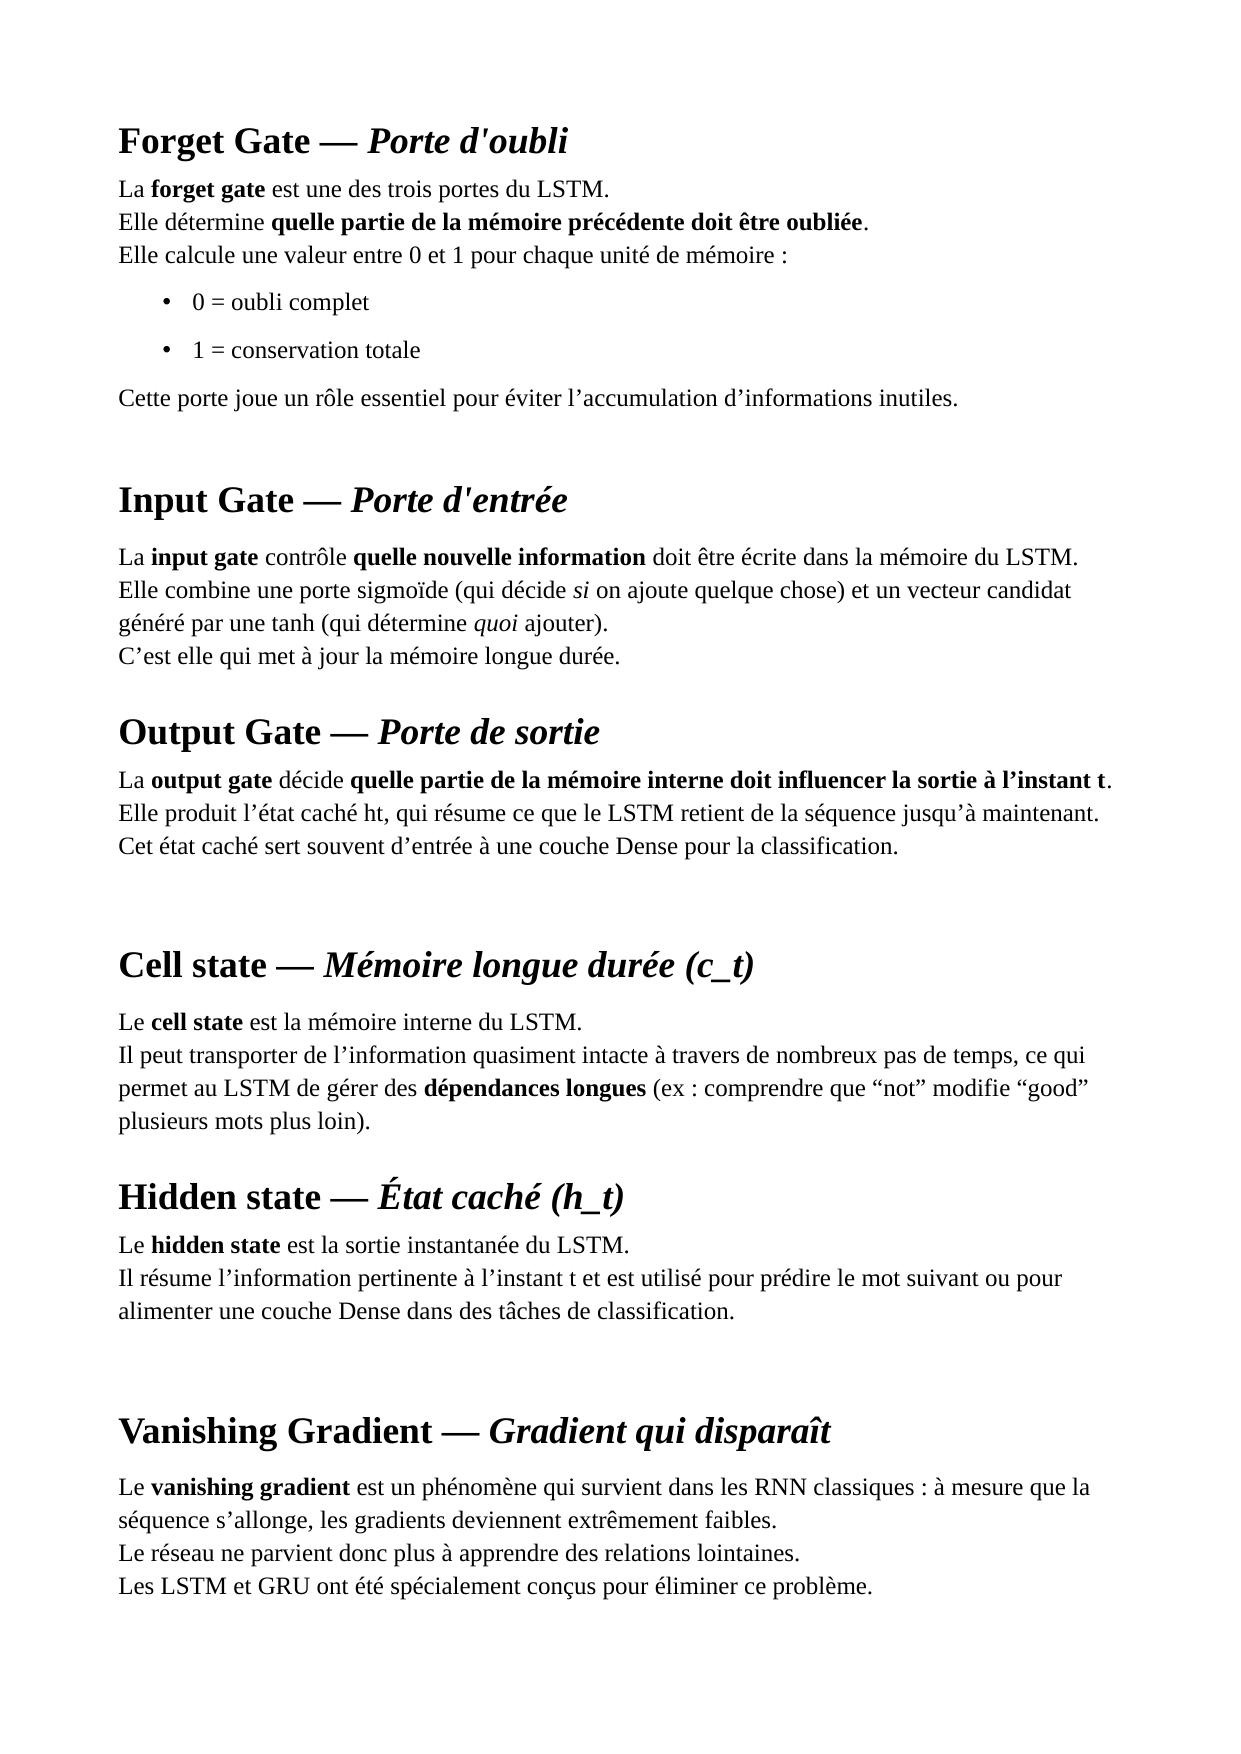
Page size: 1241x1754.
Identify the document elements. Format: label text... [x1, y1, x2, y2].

text La output gate décide quelle partie de la mémoire interne doit influencer la sortie à l’instant t. Elle produit l’état caché ht​, qui résume ce que le LSTM retient de la séquence jusqu’à maintenant. Cet état caché sert souvent d’entrée à une couche Dense pour la classification. [118, 765, 1122, 860]
list 0 = oubli complet [162, 287, 1122, 316]
text Le hidden state est la sortie instantanée du LSTM. Il résume l’information pertinente à l’instant t et est utilisé pour prédire le mot suivant ou pour alimenter une couche Dense dans des tâches de classification. [118, 1230, 1122, 1325]
text La forget gate est une des trois portes du LSTM. Elle détermine quelle partie de la mémoire précédente doit être oubliée. Elle calcule une valeur entre 0 et 1 pour chaque unité de mémoire : [118, 174, 1122, 268]
subtitle Input Gate — Porte d'entrée [118, 478, 1122, 521]
list 1 = conservation totale [162, 335, 1122, 364]
subtitle Forget Gate — Porte d'oubli [118, 118, 1122, 161]
subtitle Output Gate — Porte de sortie [118, 709, 1122, 753]
subtitle Cell state — Mémoire longue durée (c_t) [118, 943, 1122, 986]
text Le vanishing gradient est un phénomène qui survient dans les RNN classiques : à mesure que la séquence s’allonge, les gradients deviennent extrêmement faibles. Le réseau ne parvient donc plus à apprendre des relations lointaines. Les LSTM et GRU ont été spécialement conçus pour éliminer ce problème. [118, 1472, 1122, 1600]
subtitle Vanishing Gradient — Gradient qui disparaît [118, 1408, 1122, 1451]
text Le cell state est la mémoire interne du LSTM. Il peut transporter de l’information quasiment intacte à travers de nombreux pas de temps, ce qui permet au LSTM de gérer des dépendances longues (ex : comprendre que “not” modifie “good” plusieurs mots plus loin). [118, 1007, 1122, 1135]
text La input gate contrôle quelle nouvelle information doit être écrite dans la mémoire du LSTM. Elle combine une porte sigmoïde (qui décide si on ajoute quelque chose) et un vecteur candidat généré par une tanh (qui détermine quoi ajouter). C’est elle qui met à jour la mémoire longue durée. [118, 542, 1122, 670]
subtitle Hidden state — État caché (h_t) [118, 1174, 1122, 1218]
text Cette porte joue un rôle essentiel pour éviter l’accumulation d’informations inutiles. [118, 383, 1122, 411]
